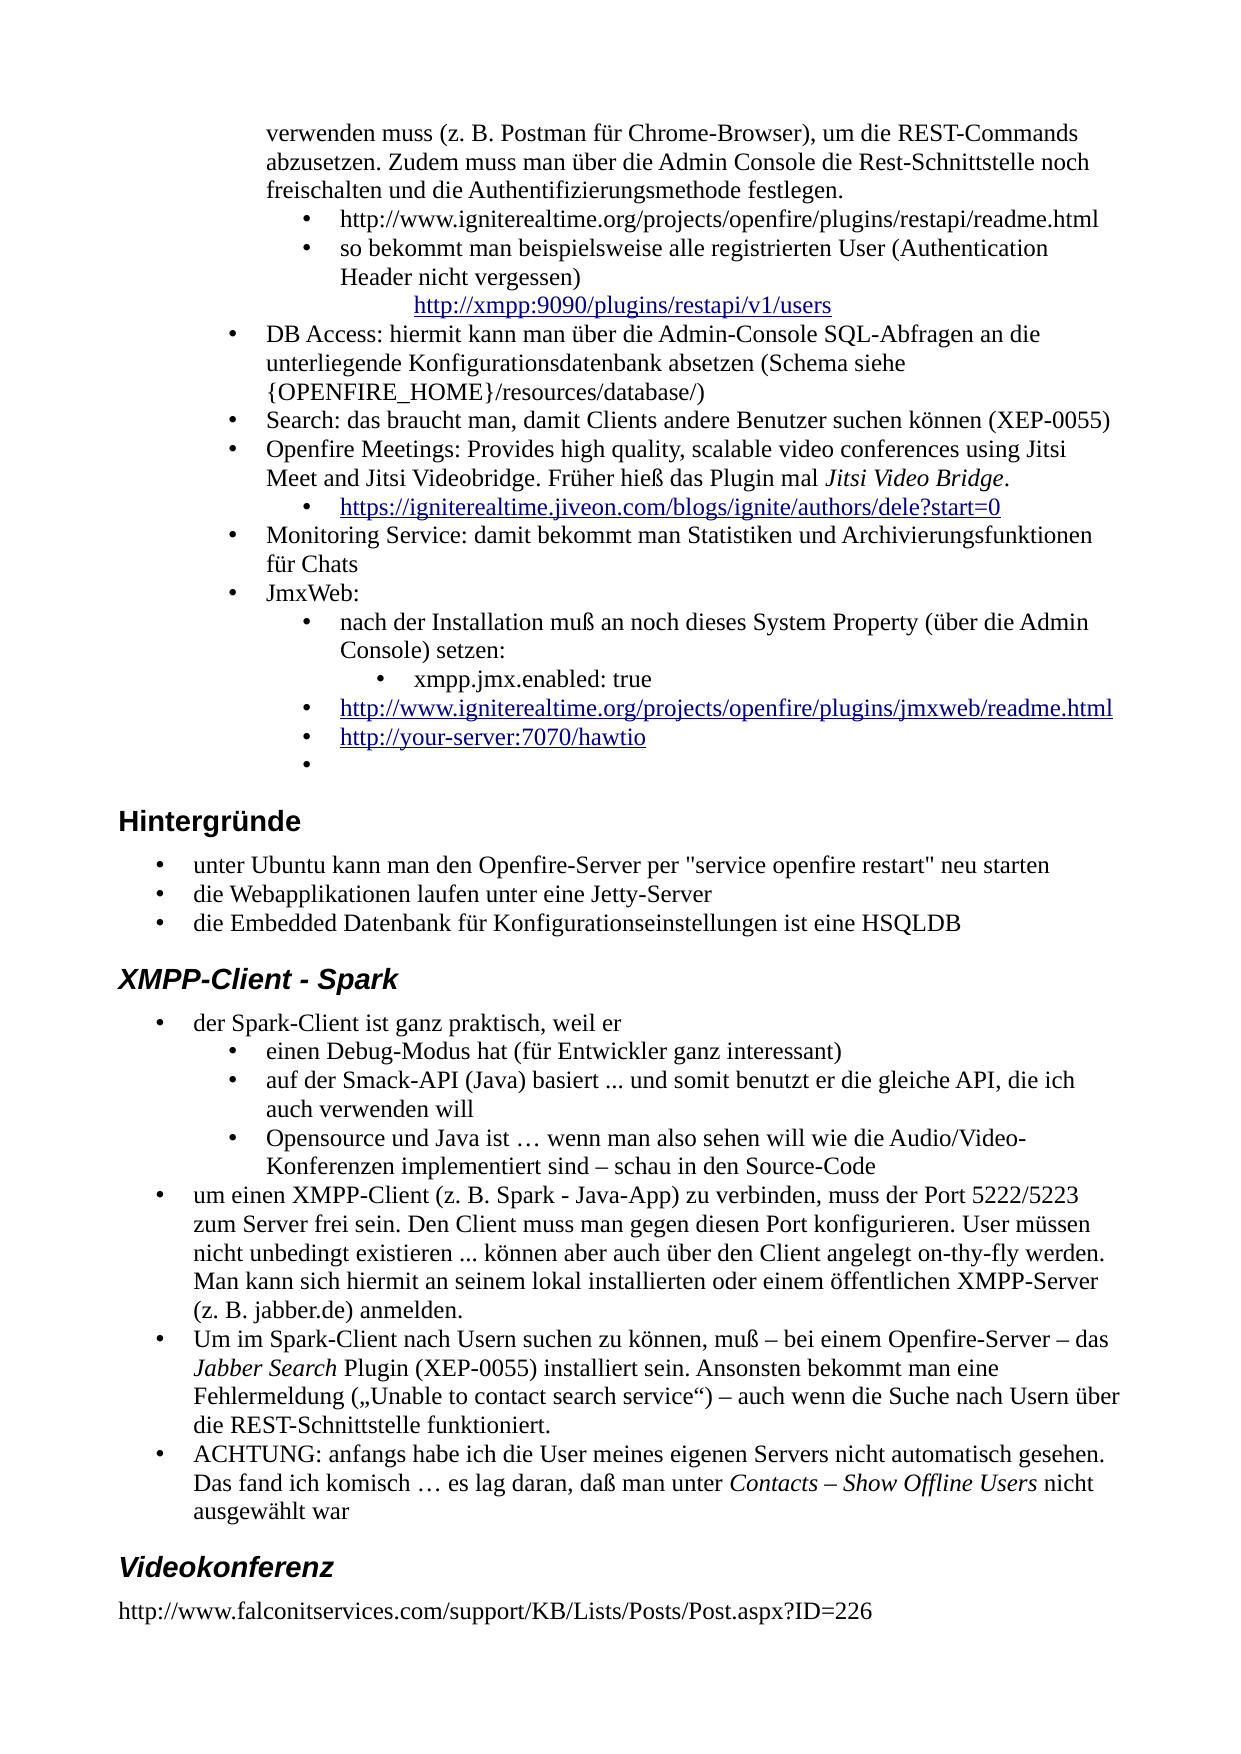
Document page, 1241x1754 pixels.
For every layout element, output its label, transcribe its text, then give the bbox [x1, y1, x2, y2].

subtitle Videokonferenz [118, 1550, 1122, 1584]
list xmpp.jmx.enabled: true [376, 664, 1122, 693]
list auf der Smack-API (Java) basiert ... und somit benutzt er die gleiche API, die ich auch verwenden will [228, 1065, 1122, 1123]
list so bekommt man beispielsweise alle registrierten User (Authentication Header nicht vergessen) [302, 233, 1122, 291]
text http://xmpp:9090/plugins/restapi/v1/users [413, 291, 1122, 319]
list die Embedded Datenbank für Konfigurationseinstellungen ist eine HSQLDB [156, 908, 1122, 937]
list Monitoring Service: damit bekommt man Statistiken und Archivierungsfunktionen für Chats [228, 521, 1122, 578]
list JmxWeb: [228, 578, 1122, 607]
list verwenden muss (z. B. Postman für Chrome-Browser), um die REST-Commands abzusetzen. Zudem muss man über die Admin Console die Rest-Schnittstelle noch freischalten und die Authentifizierungsmethode festlegen. [228, 118, 1122, 204]
list einen Debug-Modus hat (für Entwickler ganz interessant) [228, 1036, 1122, 1065]
list DB Access: hiermit kann man über die Admin-Console SQL-Abfragen an die unterliegende Konfigurationsdatenbank absetzen (Schema siehe {OPENFIRE_HOME}/resources/database/) [228, 319, 1122, 406]
list der Spark-Client ist ganz praktisch, weil er [156, 1008, 1122, 1036]
list https://igniterealtime.jiveon.com/blogs/ignite/authors/dele?start=0 [302, 492, 1122, 521]
list Search: das braucht man, damit Clients andere Benutzer suchen können (XEP-0055) [228, 406, 1122, 434]
subtitle XMPP-Client - Spark [118, 962, 1122, 995]
list die Webapplikationen laufen unter eine Jetty-Server [156, 879, 1122, 908]
list Openfire Meetings: Provides high quality, scalable video conferences using Jitsi Meet and Jitsi Videobridge. Früher hieß das Plugin mal Jitsi Video Bridge. [228, 434, 1122, 492]
list Opensource und Java ist … wenn man also sehen will wie die Audio/Video-Konferenzen implementiert sind – schau in den Source-Code [228, 1123, 1122, 1180]
list Um im Spark-Client nach Usern suchen zu können, muß – bei einem Openfire-Server – das Jabber Search Plugin (XEP-0055) installiert sein. Ansonsten bekommt man eine Fehlermeldung („Unable to contact search service“) – auch wenn die Suche nach Usern über die REST-Schnittstelle funktioniert. [156, 1324, 1122, 1439]
subtitle Hintergründe [118, 804, 1122, 838]
text http://www.falconitservices.com/support/KB/Lists/Posts/Post.aspx?ID=226 [118, 1596, 1122, 1625]
list http://your-server:7070/hawtio [302, 722, 1122, 751]
list um einen XMPP-Client (z. B. Spark - Java-App) zu verbinden, muss der Port 5222/5223 zum Server frei sein. Den Client muss man gegen diesen Port konfigurieren. User müssen nicht unbedingt existieren ... können aber auch über den Client angelegt on-thy-fly werden. Man kann sich hiermit an seinem lokal installierten oder einem öffentlichen XMPP-Server (z. B. jabber.de) anmelden. [156, 1180, 1122, 1324]
list unter Ubuntu kann man den Openfire-Server per "service openfire restart" neu starten [156, 850, 1122, 879]
list nach der Installation muß an noch dieses System Property (über die Admin Console) setzen: [302, 607, 1122, 664]
list ACHTUNG: anfangs habe ich die User meines eigenen Servers nicht automatisch gesehen. Das fand ich komisch … es lag daran, daß man unter Contacts – Show Offline Users nicht ausgewählt war [156, 1439, 1122, 1525]
list http://www.igniterealtime.org/projects/openfire/plugins/restapi/readme.html [302, 204, 1122, 233]
list http://www.igniterealtime.org/projects/openfire/plugins/jmxweb/readme.html [302, 693, 1122, 722]
